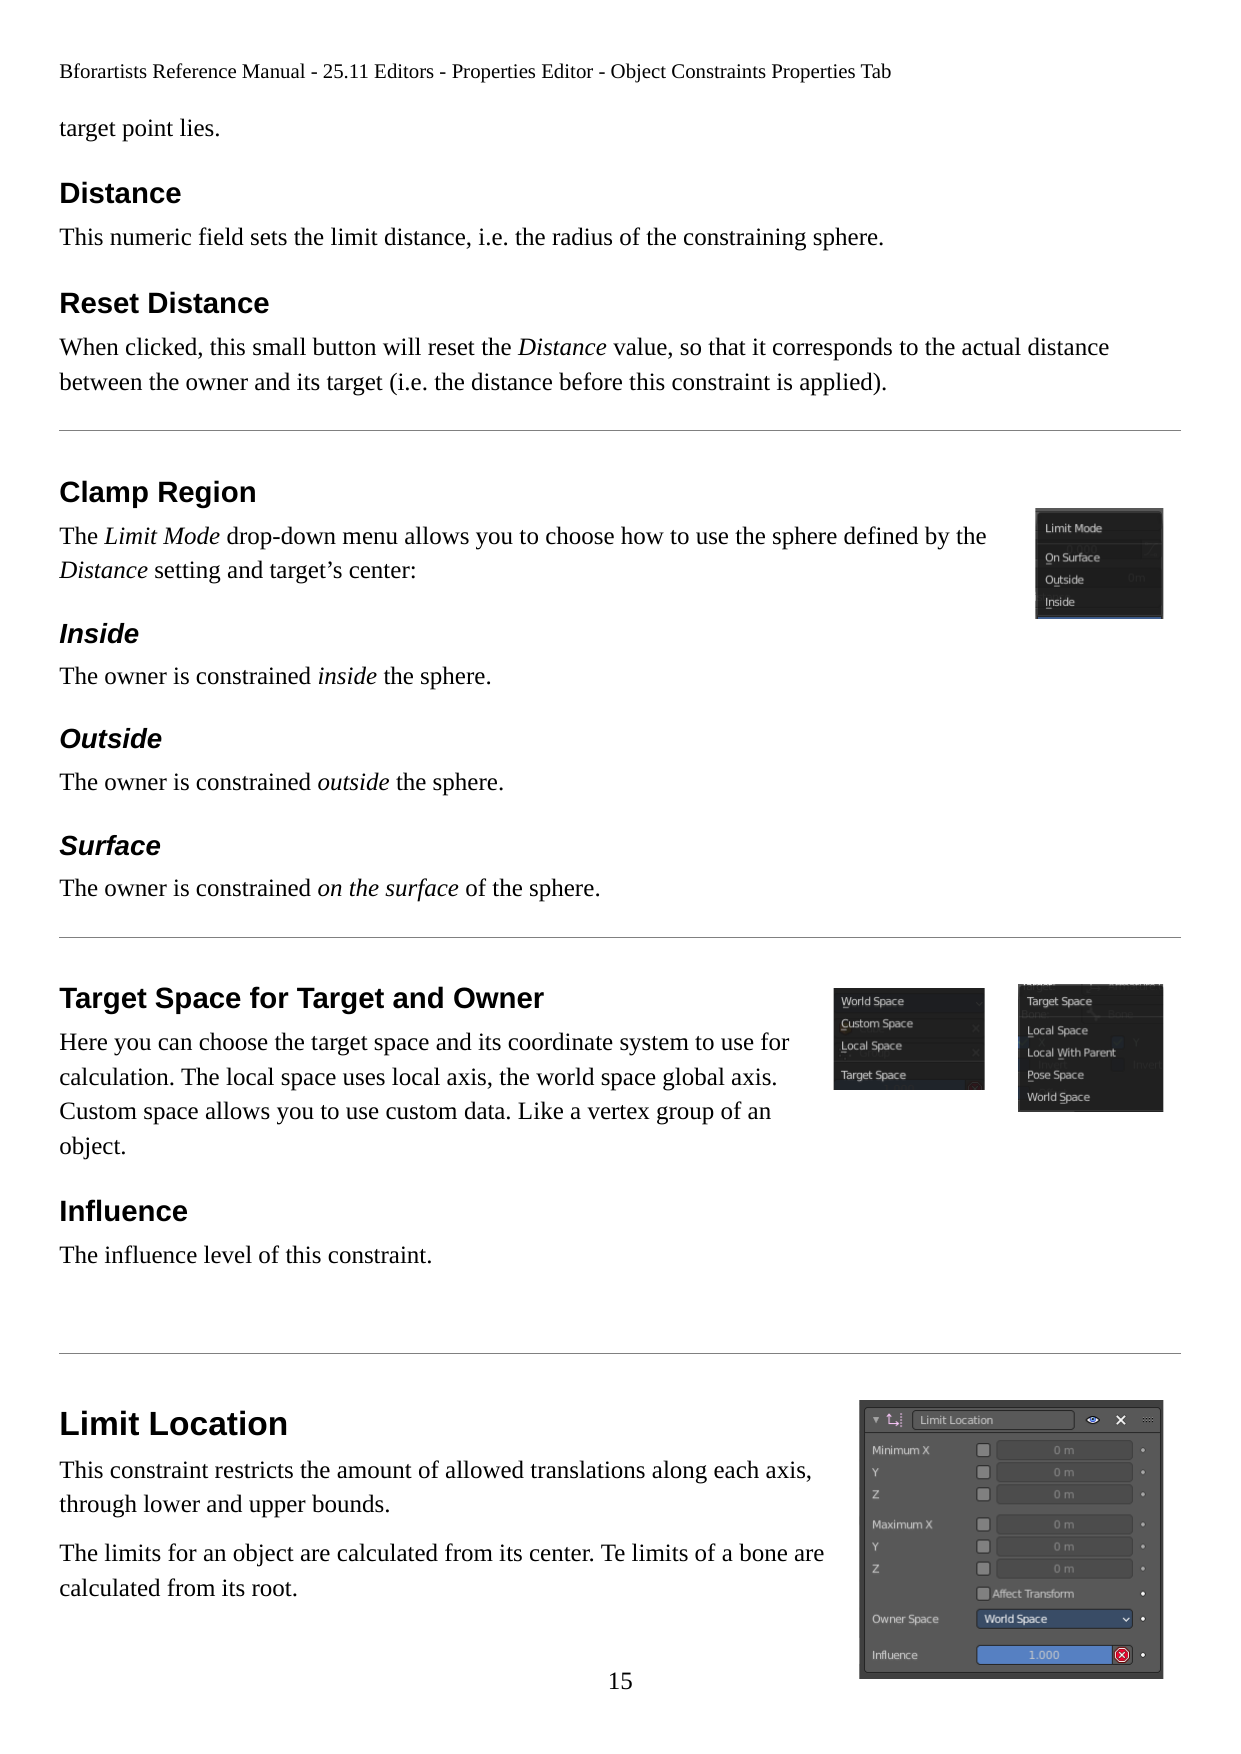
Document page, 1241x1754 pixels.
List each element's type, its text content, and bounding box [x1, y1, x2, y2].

subtitle Limit Location [59, 1404, 859, 1442]
subtitle Clamp Region [59, 475, 1181, 508]
text Here you can choose the target space and its coordinate system to use for calculation. The local space uses local axis, the world space global axis. Custom space allows you to use custom data. Like a vertex group of an object. [59, 1027, 1181, 1159]
text The owner is constrained on the surface of the sphere. [59, 873, 1181, 902]
text The owner is constrained inside the sphere. [59, 661, 1181, 690]
picture [859, 1400, 1164, 1679]
text When clicked, this small button will reset the Distance value, so that it corresponds to the actual distance between the owner and its target (i.e. the distance before this constraint is applied). [59, 332, 1181, 396]
subtitle Surface [59, 829, 1181, 861]
picture [1018, 984, 1164, 1112]
text target point lies. [59, 113, 1181, 141]
text The owner is constrained outside the sphere. [59, 767, 1181, 796]
subtitle Target Space for Target and Owner [59, 981, 1181, 1015]
subtitle Influence [59, 1194, 1181, 1228]
text The Limit Mode drop-down menu allows you to choose how to use the sphere defined by the Distance setting and target’s center: [59, 521, 1035, 584]
subtitle [1164, 1404, 1181, 1442]
text The influence level of this constraint. [59, 1241, 1181, 1269]
subtitle Outside [59, 723, 1181, 755]
text This numeric field sets the limit distance, i.e. the radius of the constraining sphere. [59, 222, 1181, 251]
subtitle Inside [59, 617, 1181, 649]
subtitle Reset Distance [59, 286, 1181, 320]
text The limits for an object are calculated from its center. Te limits of a bone are calculated from its root. [59, 1538, 859, 1602]
picture [833, 988, 985, 1090]
subtitle Distance [59, 176, 1181, 210]
picture [1035, 508, 1164, 619]
text This constraint restricts the amount of allowed translations along each axis, through lower and upper bounds. [59, 1455, 859, 1518]
